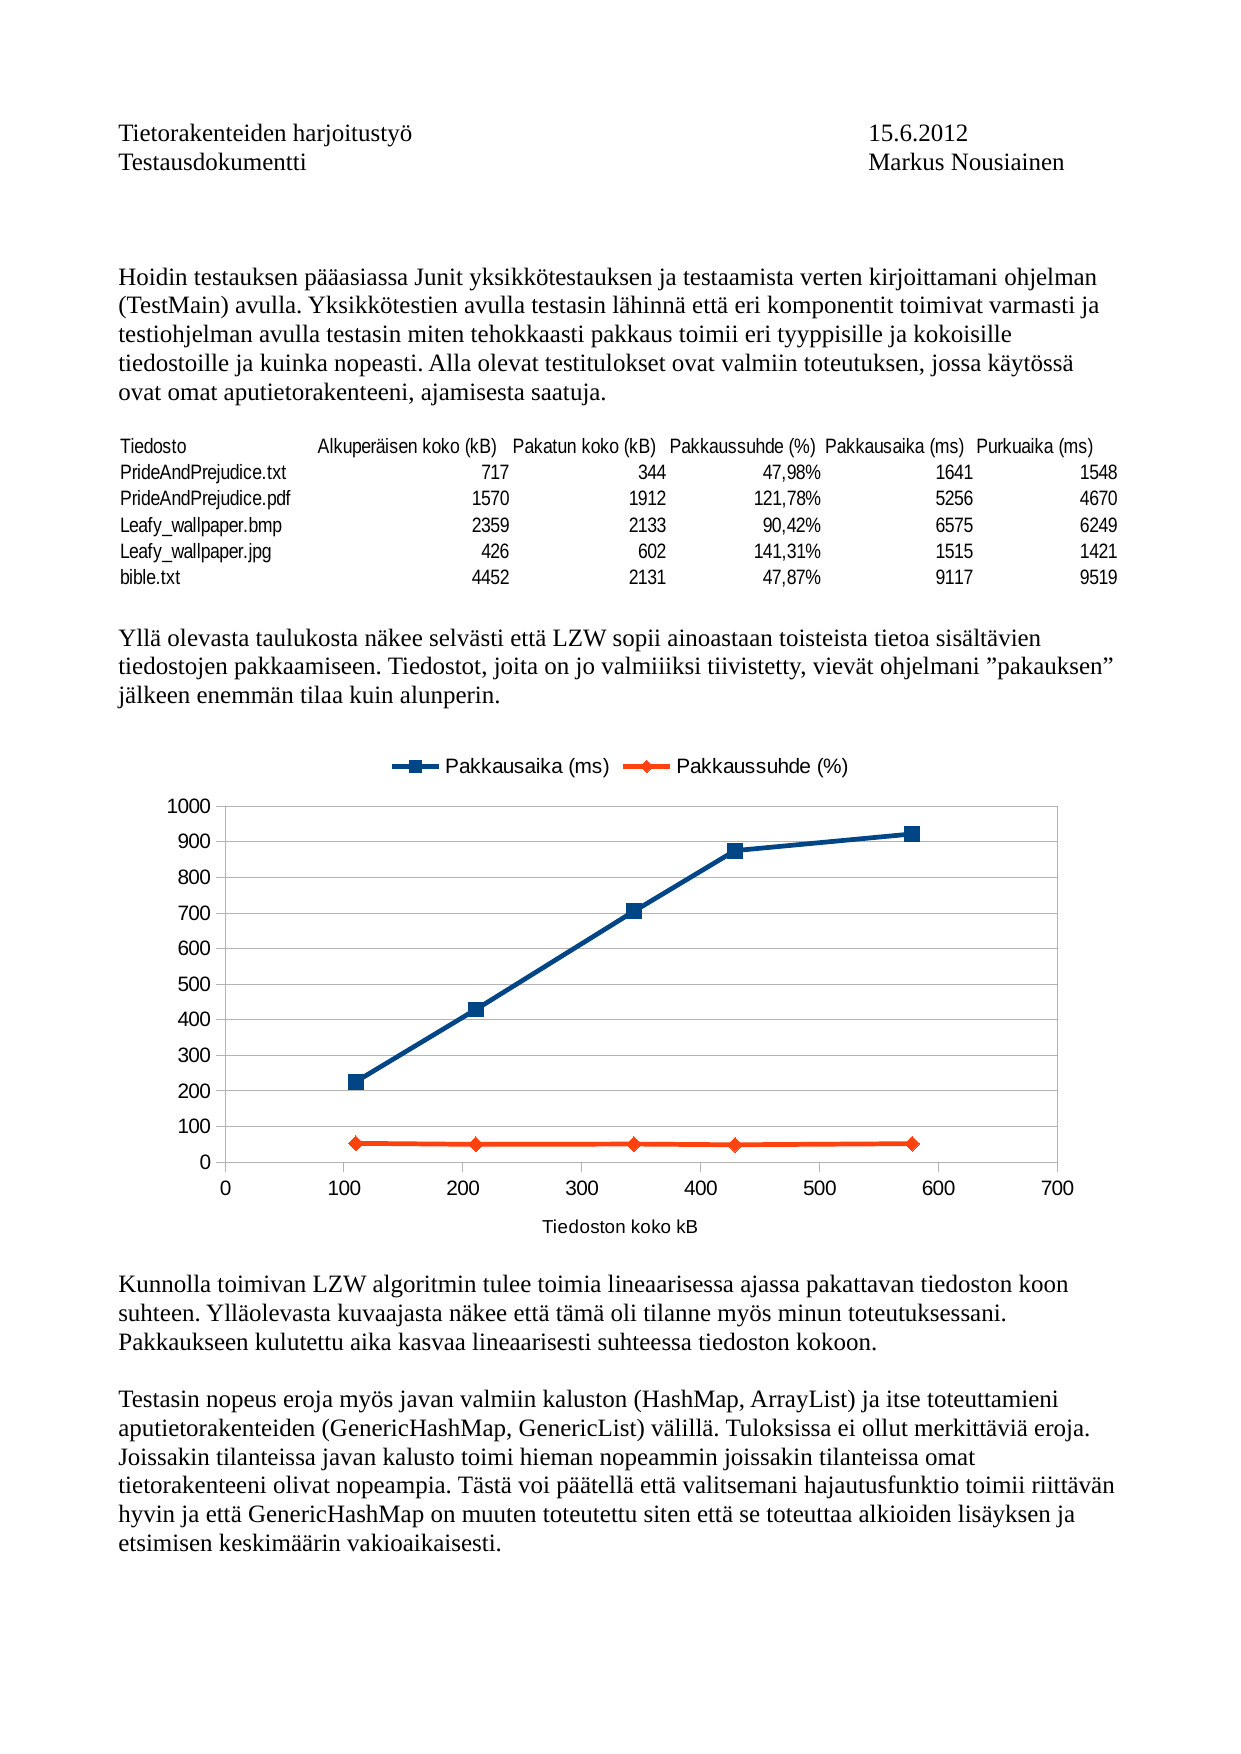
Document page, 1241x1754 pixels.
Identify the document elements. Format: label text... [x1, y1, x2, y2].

text Yllä olevasta taulukosta näkee selvästi että LZW sopii ainoastaan toisteista tietoa sisältävien tiedostojen pakkaamiseen. Tiedostot, joita on jo valmiiiksi tiivistetty, vievät ohjelmani ”pakauksen” jälkeen enemmän tilaa kuin alunperin. [118, 623, 1122, 709]
text Hoidin testauksen pääasiassa Junit yksikkötestauksen ja testaamista verten kirjoittamani ohjelman (TestMain) avulla. Yksikkötestien avulla testasin lähinnä että eri komponentit toimivat varmasti ja testiohjelman avulla testasin miten tehokkaasti pakkaus toimii eri tyyppisille ja kokoisille tiedostoille ja kuinka nopeasti. Alla olevat testitulokset ovat valmiin toteutuksen, jossa käytössä ovat omat aputietorakenteeni, ajamisesta saatuja. [118, 262, 1122, 406]
text Testasin nopeus eroja myös javan valmiin kaluston (HashMap, ArrayList) ja itse toteuttamieni aputietorakenteiden (GenericHashMap, GenericList) välillä. Tuloksissa ei ollut merkittäviä eroja. Joissakin tilanteissa javan kalusto toimi hieman nopeammin joissakin tilanteissa omat tietorakenteeni olivat nopeampia. Tästä voi päätellä että valitsemani hajautusfunktio toimii riittävän hyvin ja että GenericHashMap on muuten toteutettu siten että se toteuttaa alkioiden lisäyksen ja etsimisen keskimäärin vakioaikaisesti. [118, 1384, 1122, 1557]
text Testausdokumentti Markus Nousiainen [118, 147, 1122, 176]
text Kunnolla toimivan LZW algoritmin tulee toimia lineaarisessa ajassa pakattavan tiedoston koon suhteen. Ylläolevasta kuvaajasta näkee että tämä oli tilanne myös minun toteutuksessani. Pakkaukseen kulutettu aika kasvaa lineaarisesti suhteessa tiedoston kokoon. [118, 738, 1122, 1355]
text Tietorakenteiden harjoitustyö 15.6.2012 [118, 118, 1122, 147]
